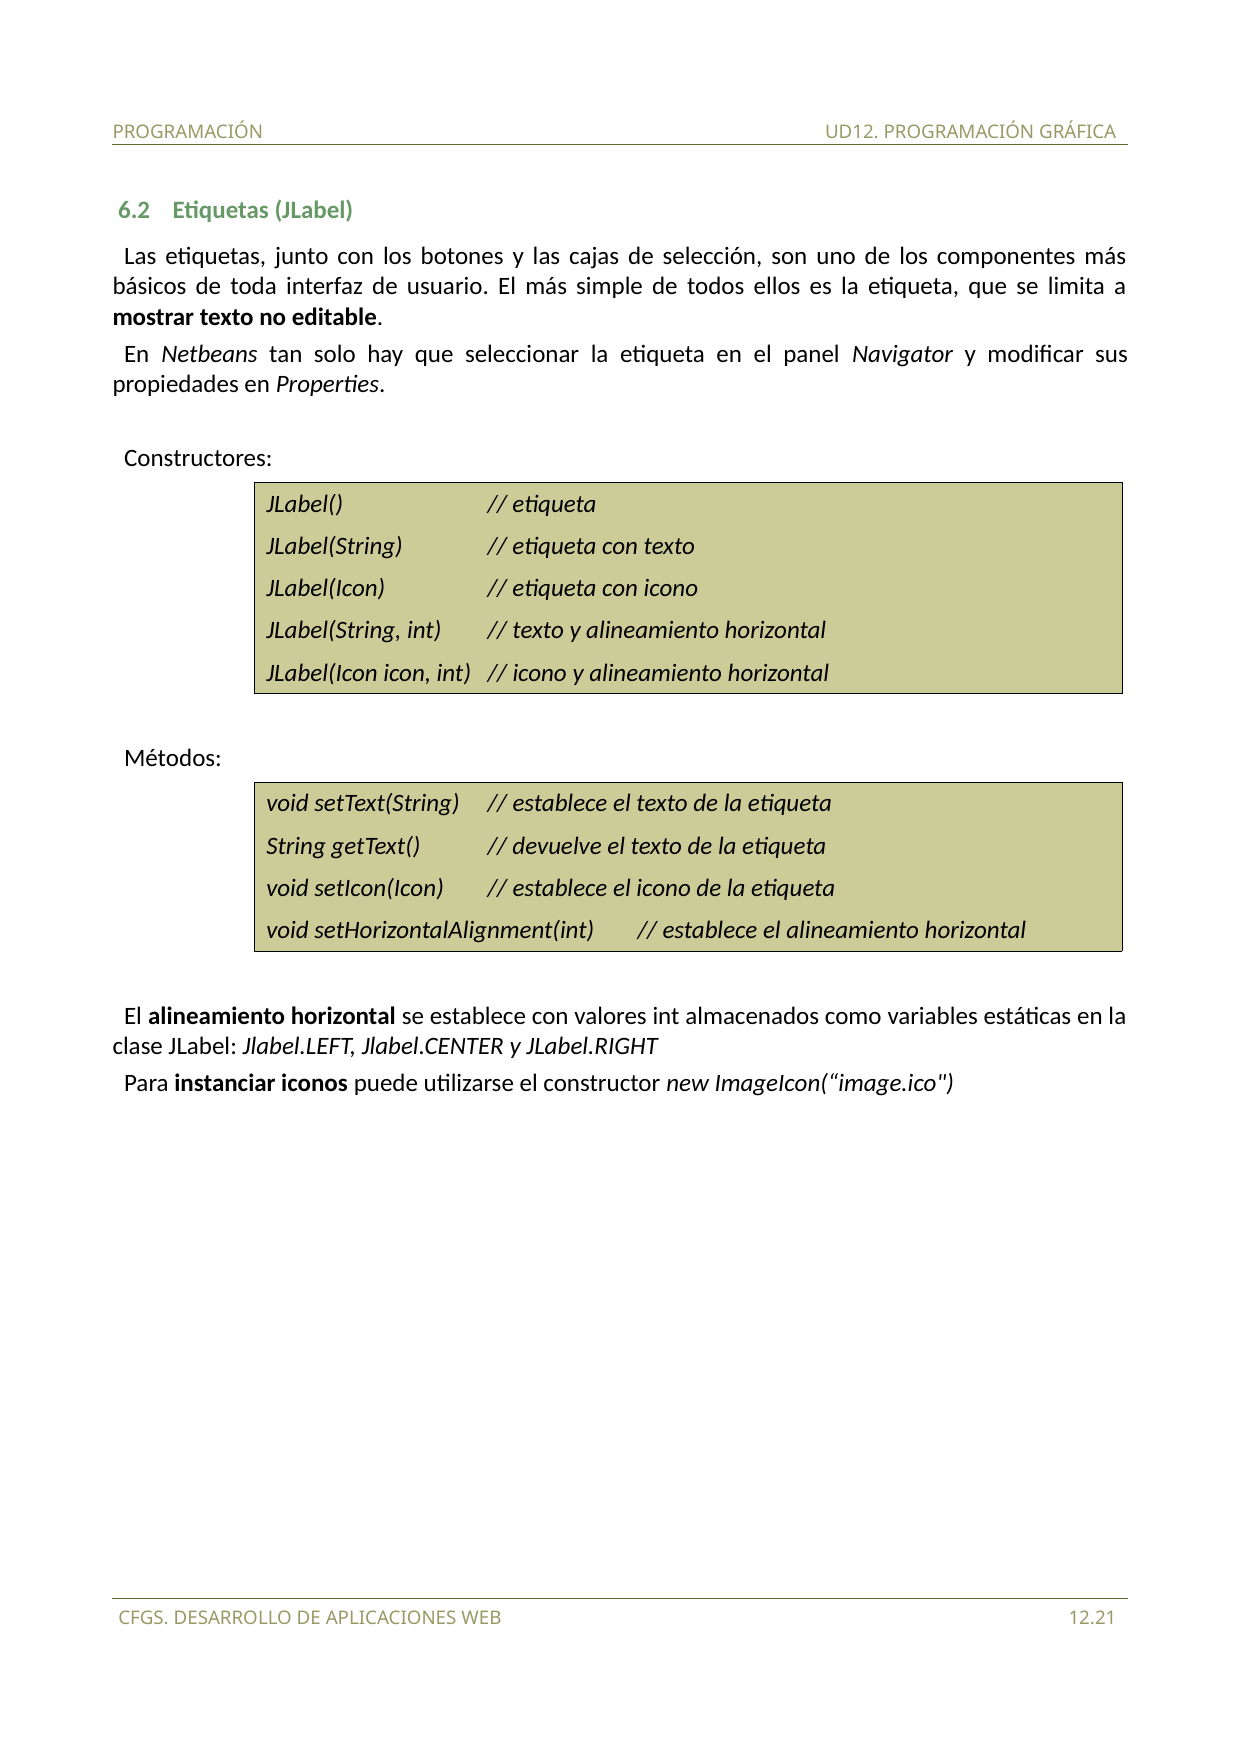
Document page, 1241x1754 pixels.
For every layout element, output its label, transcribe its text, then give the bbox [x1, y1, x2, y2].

text void setText(String) // establece el texto de la etiqueta [255, 783, 1122, 818]
text JLabel(String) // etiqueta con texto [255, 524, 1122, 561]
text En Netbeans tan solo hay que seleccionar la etiqueta en el panel Navigator y modificar sus propiedades en Properties. [112, 338, 1128, 399]
text JLabel() // etiqueta [255, 483, 1122, 518]
text Las etiquetas, junto con los botones y las cajas de selección, son uno de los componentes más básicos de toda interfaz de usuario. El más simple de todos ellos es la etiqueta, que se limita a mostrar texto no editable. [112, 240, 1128, 331]
text El alineamiento horizontal se establece con valores int almacenados como variables estáticas en la clase JLabel: Jlabel.LEFT, Jlabel.CENTER y JLabel.RIGHT [112, 1000, 1128, 1061]
text JLabel(String, int) // texto y alineamiento horizontal [255, 608, 1122, 645]
text void setHorizontalAlignment(int) // establece el alineamiento horizontal [255, 908, 1122, 951]
subtitle Etiquetas (JLabel) [112, 194, 1128, 225]
text String getText() // devuelve el texto de la etiqueta [255, 824, 1122, 860]
text Métodos: [112, 742, 1128, 773]
text void setIcon(Icon) // establece el icono de la etiqueta [255, 866, 1122, 903]
text Constructores: [112, 442, 1128, 473]
text JLabel(Icon) // etiqueta con icono [255, 566, 1122, 603]
text Para instanciar iconos puede utilizarse el constructor new ImageIcon(“image.ico") [112, 1067, 1128, 1098]
text JLabel(Icon icon, int) // icono y alineamiento horizontal [255, 651, 1122, 693]
